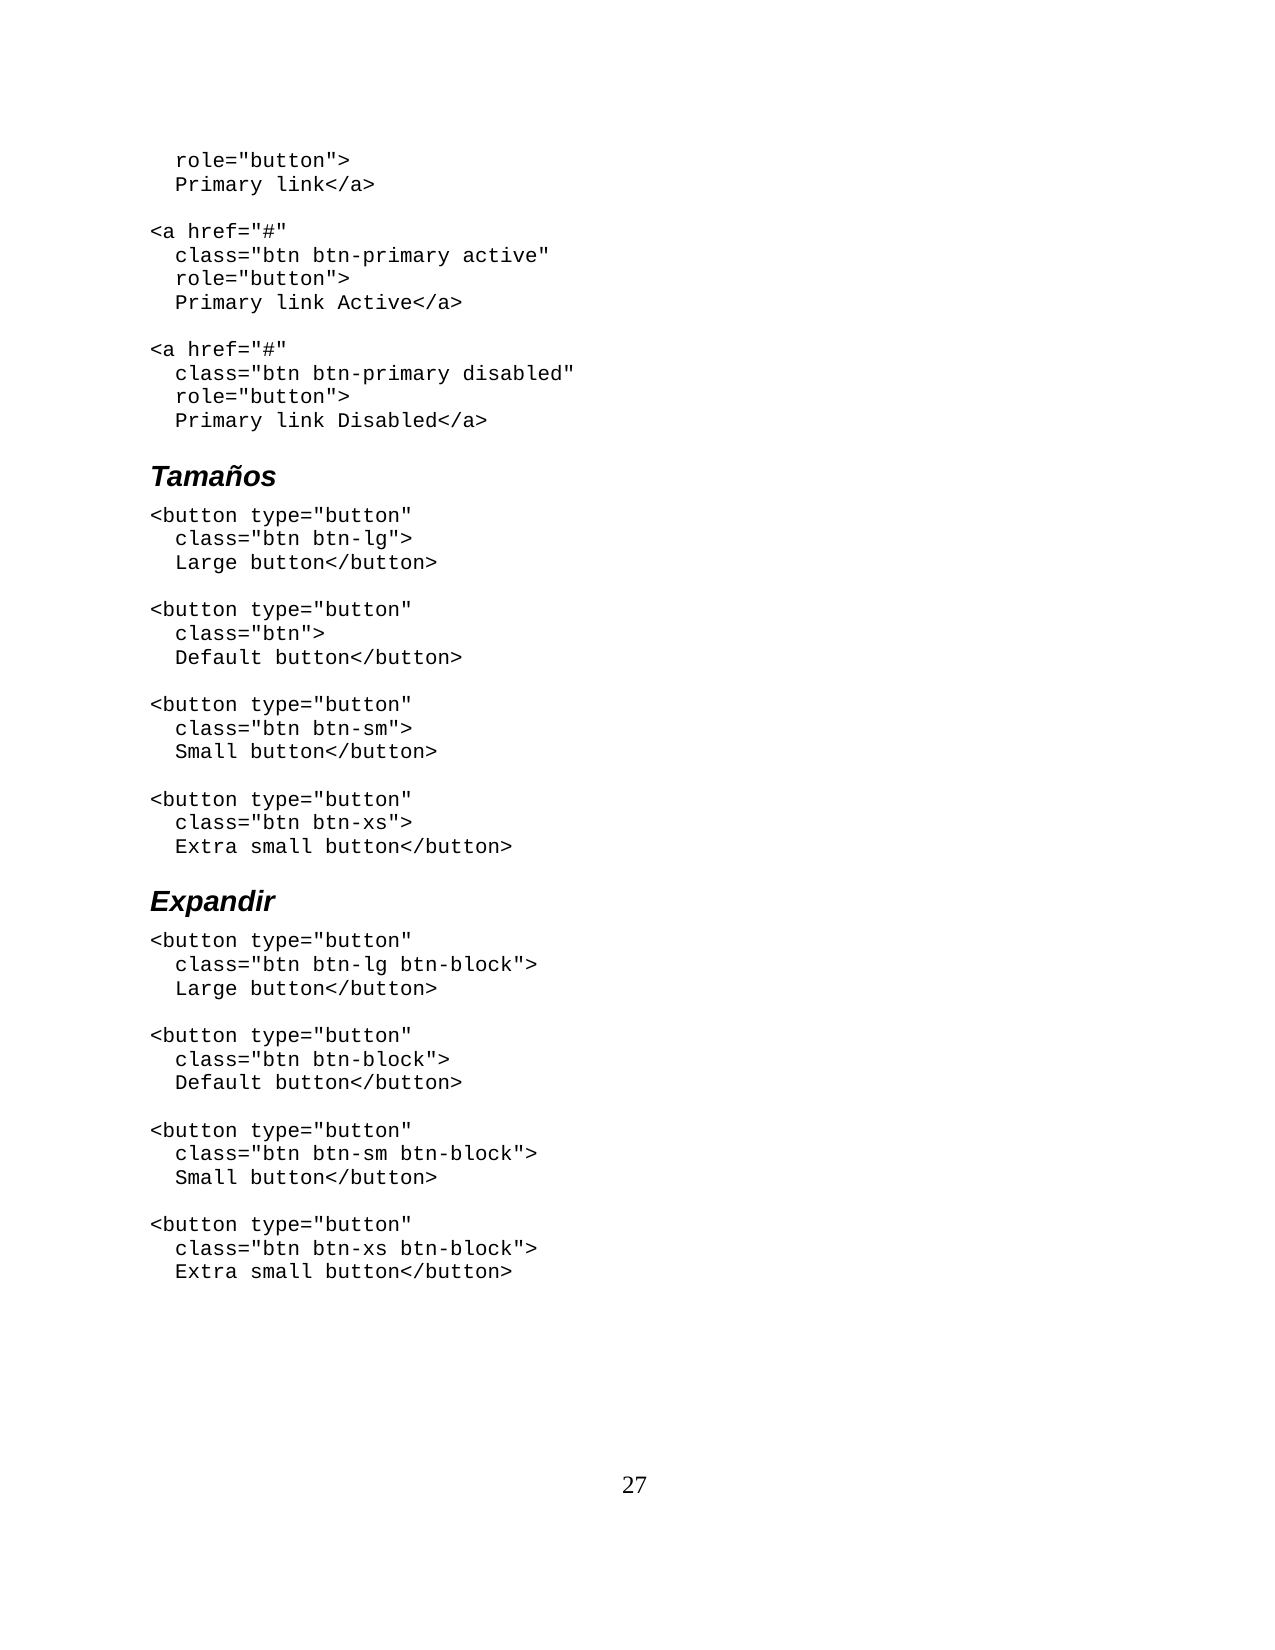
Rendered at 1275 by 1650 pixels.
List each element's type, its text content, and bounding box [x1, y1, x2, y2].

text <button type="button" [150, 1214, 1125, 1238]
text class="btn btn-sm btn-block"> [150, 1143, 1125, 1167]
subtitle Tamaños [150, 459, 1125, 492]
text Primary link Active</a> [150, 292, 1125, 316]
text class="btn btn-primary disabled" [150, 363, 1125, 386]
text Large button</button> [150, 552, 1125, 576]
text class="btn btn-sm"> [150, 718, 1125, 741]
text <button type="button" [150, 505, 1125, 528]
text class="btn btn-lg"> [150, 528, 1125, 552]
text Default button</button> [150, 647, 1125, 670]
text <button type="button" [150, 694, 1125, 718]
text <a href="#" [150, 221, 1125, 244]
text class="btn btn-xs btn-block"> [150, 1238, 1125, 1262]
text class="btn btn-block"> [150, 1049, 1125, 1072]
text <button type="button" [150, 1120, 1125, 1143]
text class="btn"> [150, 623, 1125, 647]
subtitle Expandir [150, 884, 1125, 918]
text Large button</button> [150, 978, 1125, 1001]
text Extra small button</button> [150, 836, 1125, 859]
text class="btn btn-lg btn-block"> [150, 954, 1125, 978]
text Small button</button> [150, 741, 1125, 765]
text role="button"> [150, 386, 1125, 410]
text <button type="button" [150, 599, 1125, 623]
text Small button</button> [150, 1167, 1125, 1191]
text <button type="button" [150, 1025, 1125, 1049]
text class="btn btn-primary active" [150, 244, 1125, 268]
text <button type="button" [150, 931, 1125, 954]
text Extra small button</button> [150, 1262, 1125, 1285]
text role="button"> [150, 268, 1125, 292]
text Primary link</a> [150, 174, 1125, 197]
text Default button</button> [150, 1072, 1125, 1096]
text <a href="#" [150, 339, 1125, 363]
text Primary link Disabled</a> [150, 410, 1125, 434]
text role="button"> [150, 150, 1125, 174]
text class="btn btn-xs"> [150, 812, 1125, 836]
text <button type="button" [150, 788, 1125, 812]
